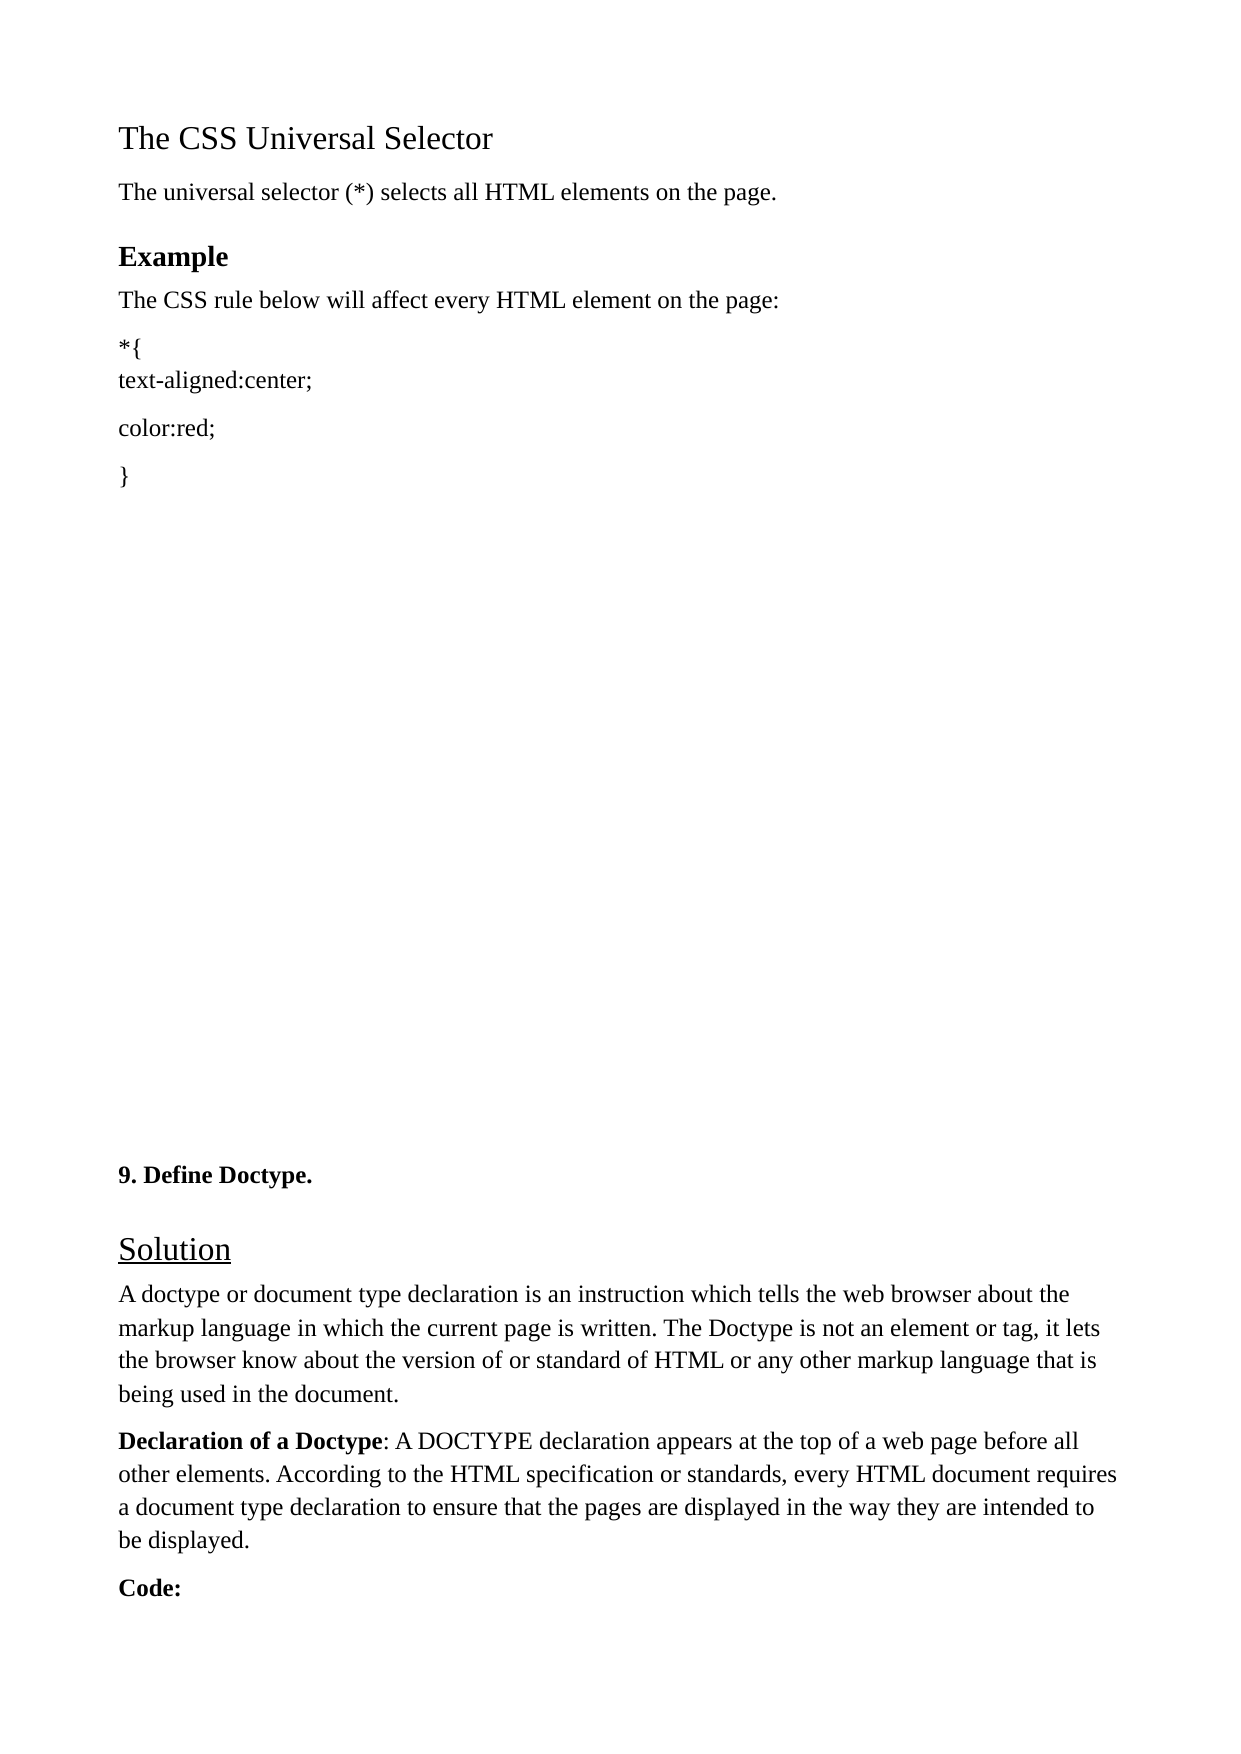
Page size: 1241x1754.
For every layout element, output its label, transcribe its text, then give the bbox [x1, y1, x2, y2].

text The universal selector (*) selects all HTML elements on the page. [118, 177, 1122, 206]
text 9. Define Doctype. [118, 1160, 1122, 1189]
subtitle Example [118, 239, 1122, 272]
subtitle Solution [118, 1229, 1122, 1267]
text Code: [118, 1573, 1122, 1602]
text } [118, 461, 1122, 489]
text A doctype or document type declaration is an instruction which tells the web browser about the markup language in which the current page is written. The Doctype is not an element or tag, it lets the browser know about the version of or standard of HTML or any other markup language that is being used in the document. [118, 1279, 1122, 1407]
text The CSS rule below will affect every HTML element on the page: [118, 285, 1122, 314]
text *{ [118, 333, 1122, 361]
text color:red; [118, 413, 1122, 442]
text Declaration of a Doctype: A DOCTYPE declaration appears at the top of a web page before all other elements. According to the HTML specification or standards, every HTML document requires a document type declaration to ensure that the pages are displayed in the way they are intended to be displayed. [118, 1426, 1122, 1554]
text The CSS Universal Selector [118, 118, 1122, 156]
text text-aligned:center; [118, 366, 1122, 394]
